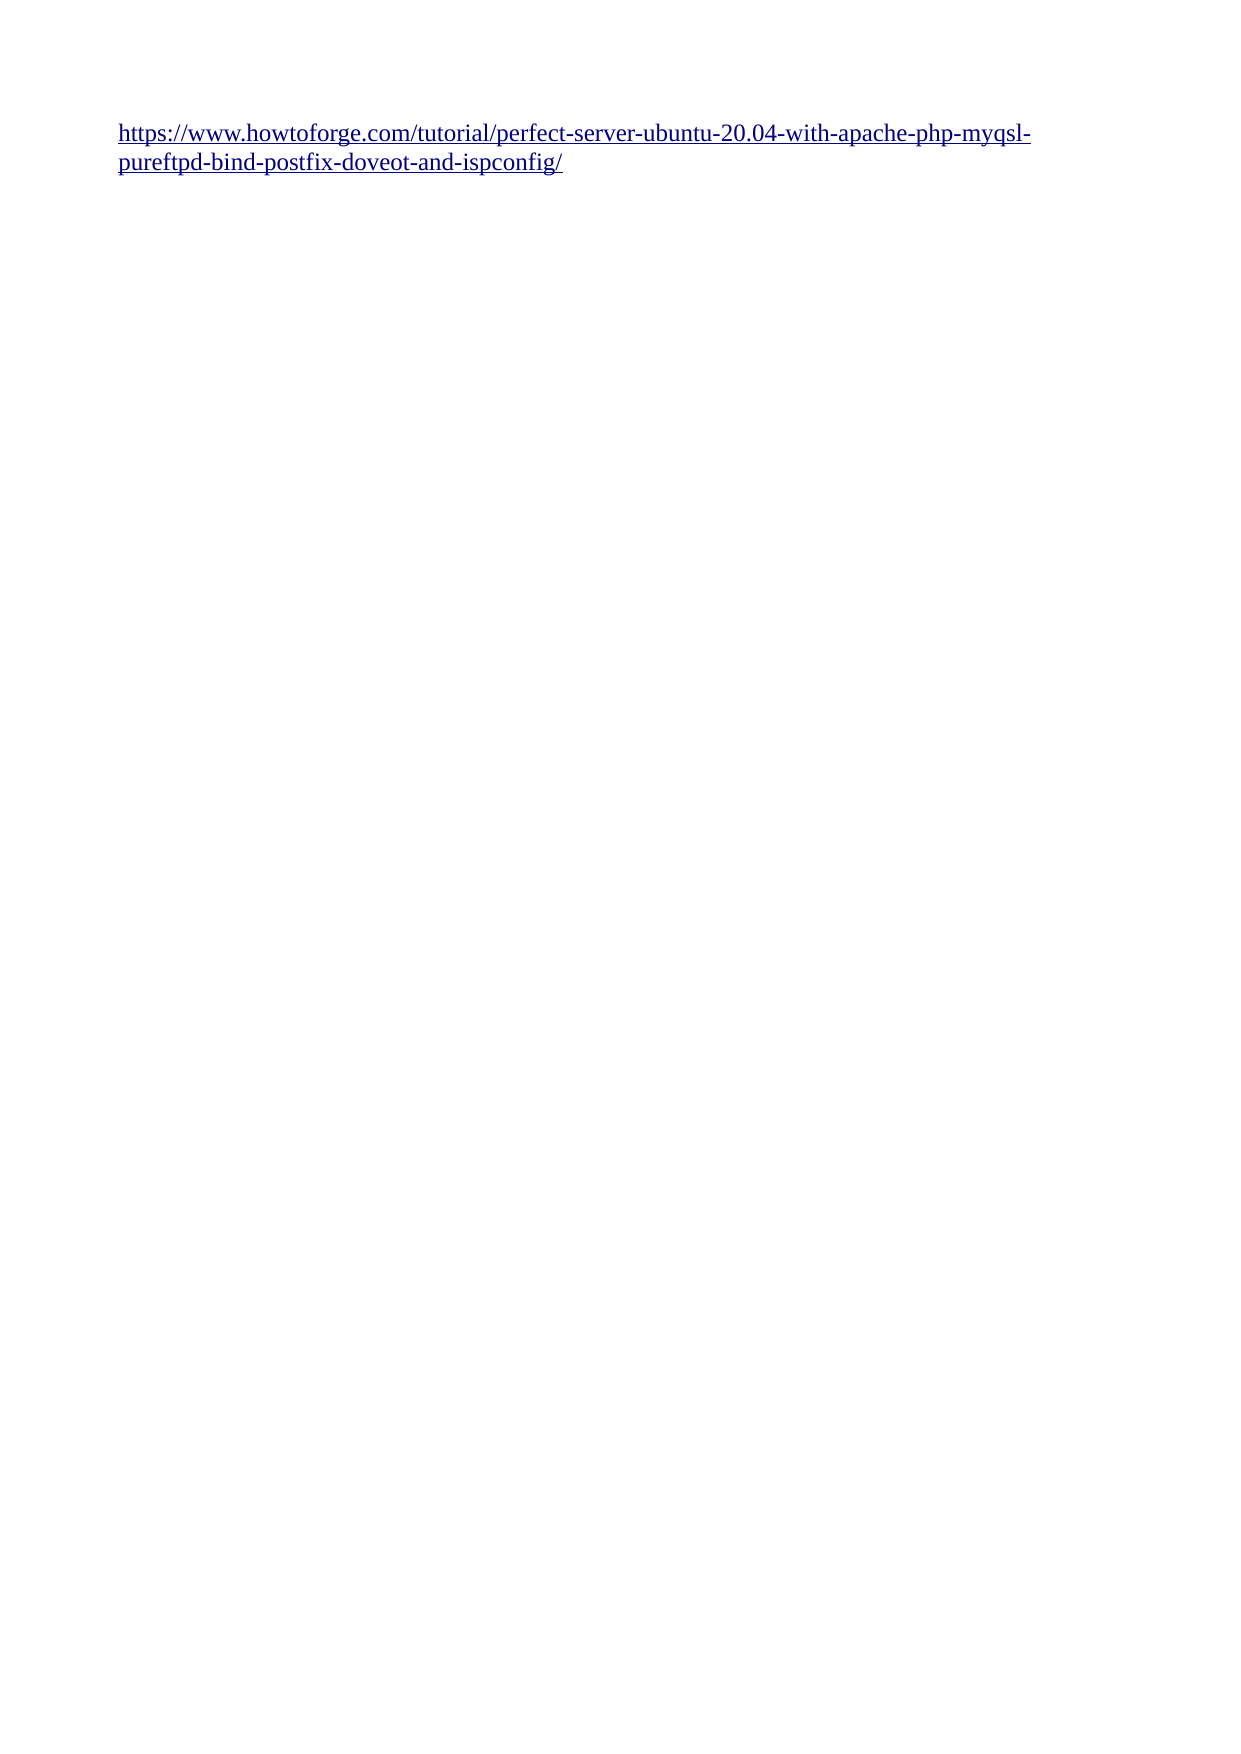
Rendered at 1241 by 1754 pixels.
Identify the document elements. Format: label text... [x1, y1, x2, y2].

text https://www.howtoforge.com/tutorial/perfect-server-ubuntu-20.04-with-apache-php-myqsl-pureftpd-bind-postfix-doveot-and-ispconfig/ [118, 118, 1122, 176]
